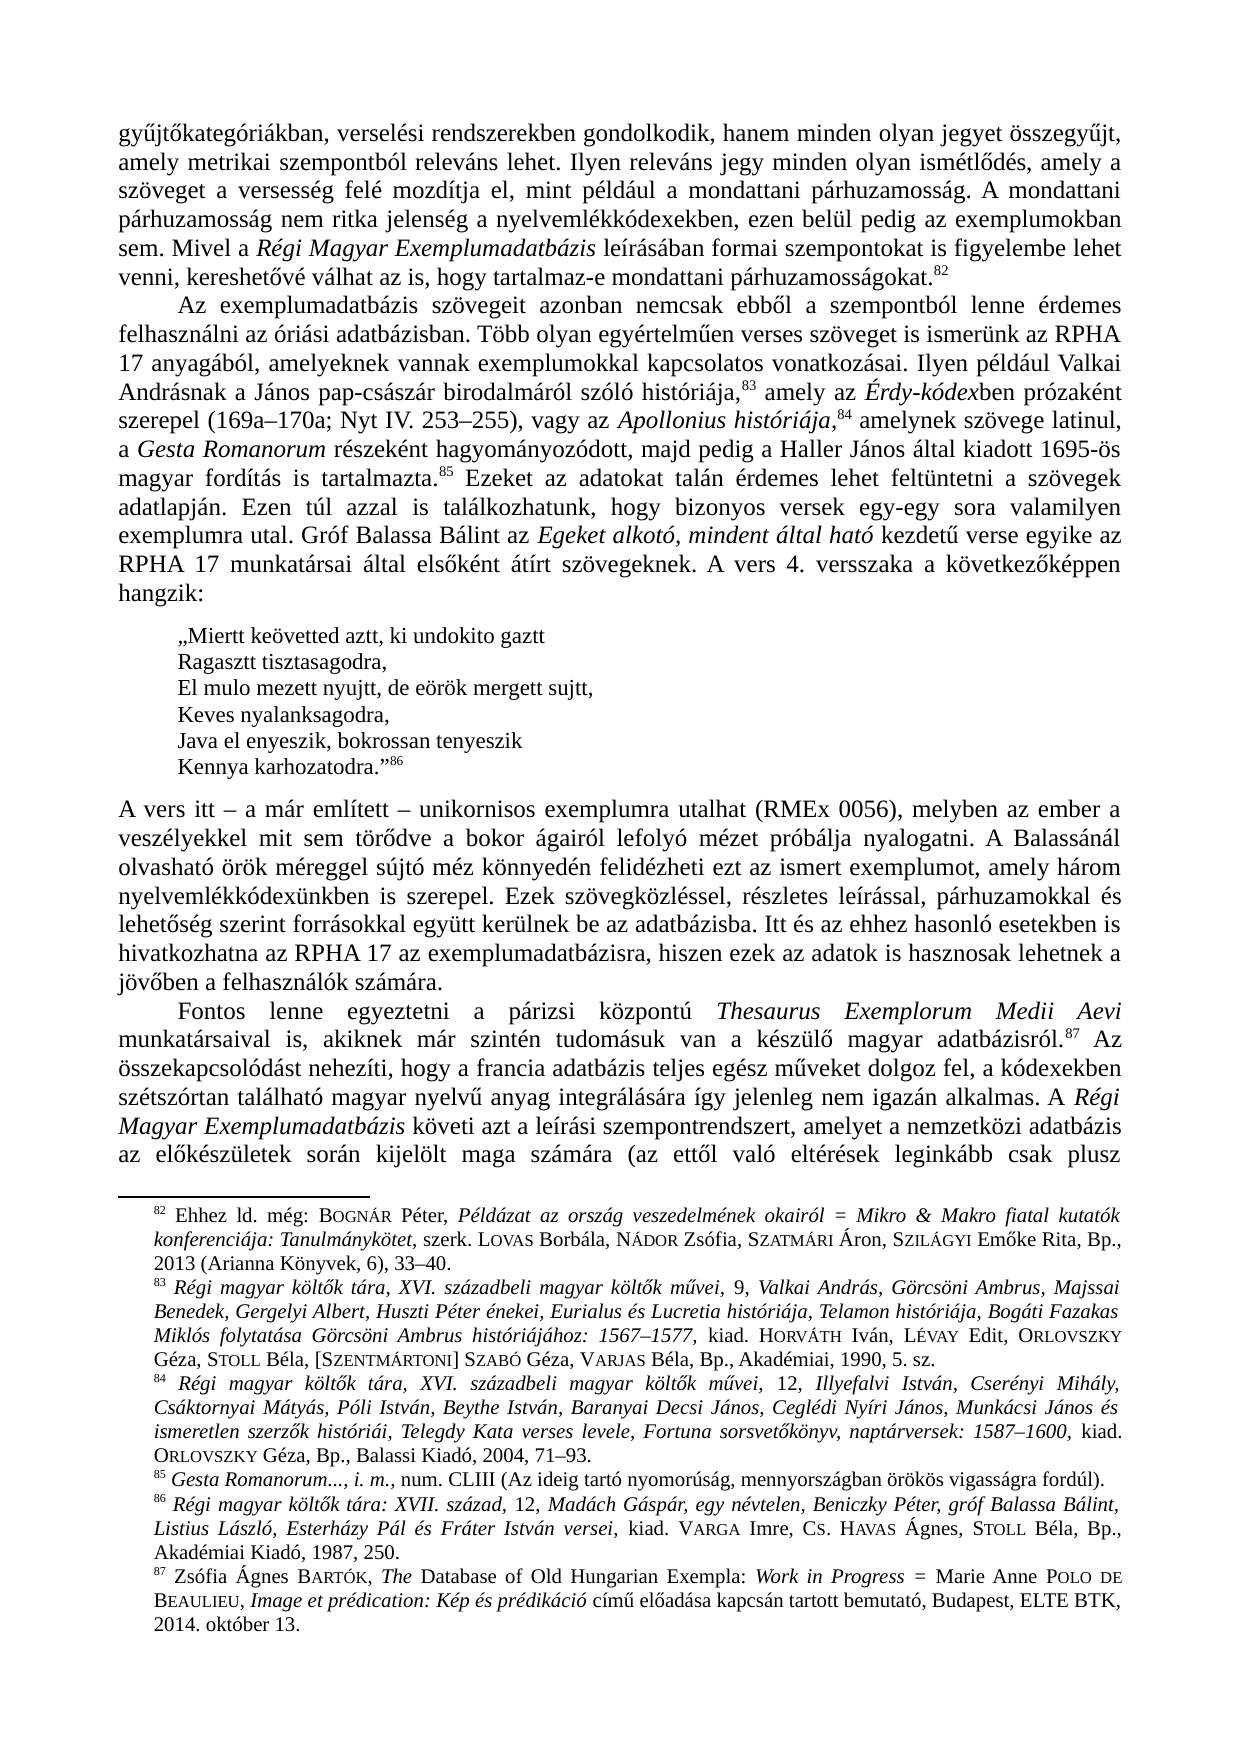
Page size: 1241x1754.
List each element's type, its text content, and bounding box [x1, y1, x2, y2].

text Kennya karhozatodra.” [177, 753, 1063, 780]
text Régi magyar költők tára, XVI. századbeli magyar költők művei, 12, Illyefalvi István, Cserényi Mihály, Csáktornyai Mátyás, Póli István, Beythe István, Baranyai Decsi János, Ceglédi Nyíri János, Munkácsi János és ismeretlen szerzők históriái, Telegdy Kata verses levele, Fortuna sorsvetőkönyv, naptárversek: 1587–1600, kiad. Orlovszky Géza, Bp., Balassi Kiadó, 2004, 71–93. [153, 1371, 1122, 1467]
text Ehhez ld. még: Bognár Péter, Példázat az ország veszedelmének okairól = Mikro & Makro fiatal kutatók konferenciája: Tanulmánykötet, szerk. Lovas Borbála, Nádor Zsófia, Szatmári Áron, Szilágyi Emőke Rita, Bp., 2013 (Arianna Könyvek, 6), 33–40. [153, 1203, 1122, 1275]
text Az exemplumadatbázis szövegeit azonban nemcsak ebből a szempontból lenne érdemes felhasználni az óriási adatbázisban. Több olyan egyértelműen verses szöveget is ismerünk az RPHA 17 anyagából, amelyeknek vannak exemplumokkal kapcsolatos vonatkozásai. Ilyen például Valkai Andrásnak a János pap-császár birodalmáról szóló históriája, amely az Érdy-kódexben prózaként szerepel (169a–170a; Nyt IV. 253–255), vagy az Apollonius históriája, amelynek szövege latinul, a Gesta Romanorum részeként hagyományozódott, majd pedig a Haller János által kiadott 1695-ös magyar fordítás is tartalmazta. Ezeket az adatokat talán érdemes lehet feltüntetni a szövegek adatlapján. Ezen túl azzal is találkozhatunk, hogy bizonyos versek egy-egy sora valamilyen exemplumra utal. Gróf Balassa Bálint az Egeket alkotó, mindent által ható kezdetű verse egyike az RPHA 17 munkatársai által elsőként átírt szövegeknek. A vers 4. versszaka a következőképpen hangzik: [118, 291, 1122, 607]
text Régi magyar költők tára, XVI. századbeli magyar költők művei, 9, Valkai András, Görcsöni Ambrus, Majssai Benedek, Gergelyi Albert, Huszti Péter énekei, Eurialus és Lucretia históriája, Telamon históriája, Bogáti Fazakas Miklós folytatása Görcsöni Ambrus históriájához: 1567–1577, kiad. Horváth Iván, Lévay Edit, Orlovszky Géza, Stoll Béla, [Szentmártoni] Szabó Géza, Varjas Béla, Bp., Akadémiai, 1990, 5. sz. [153, 1275, 1122, 1371]
text El mulo mezett nyujtt, de eörök mergett sujtt, [177, 674, 1063, 701]
text Ragasztt tisztasagodra, [177, 648, 1063, 674]
text „Miertt keövetted aztt, ki undokito gaztt [177, 622, 1063, 648]
text A vers itt – a már említett – unikornisos exemplumra utalhat (RMEx 0056), melyben az ember a veszélyekkel mit sem törődve a bokor ágairól lefolyó mézet próbálja nyalogatni. A Balassánál olvasható örök méreggel sújtó méz könnyedén felidézheti ezt az ismert exemplumot, amely három nyelvemlékkódexünkben is szerepel. Ezek szövegközléssel, részletes leírással, párhuzamokkal és lehetőség szerint forrásokkal együtt kerülnek be az adatbázisba. Itt és az ehhez hasonló esetekben is hivatkozhatna az RPHA 17 az exemplumadatbázisra, hiszen ezek az adatok is hasznosak lehetnek a jövőben a felhasználók számára. [118, 794, 1122, 996]
text Java el enyeszik, bokrossan tenyeszik [177, 727, 1063, 753]
text Fontos lenne egyeztetni a párizsi központú Thesaurus Exemplorum Medii Aevi munkatársaival is, akiknek már szintén tudomásuk van a készülő magyar adatbázisról. Az összekapcsolódást nehezíti, hogy a francia adatbázis teljes egész műveket dolgoz fel, a kódexekben szétszórtan található magyar nyelvű anyag integrálására így jelenleg nem igazán alkalmas. A Régi Magyar Exemplumadatbázis követi azt a leírási szempontrendszert, amelyet a nemzetközi adatbázis az előkészületek során kijelölt maga számára (az ettől való eltérések leginkább csak plusz [118, 996, 1122, 1168]
text Gesta Romanorum..., i. m., num. CLIII (Az ideig tartó nyomorúság, mennyországban örökös vigasságra fordúl). [153, 1467, 1122, 1491]
text Régi magyar költők tára: XVII. század, 12, Madách Gáspár, egy névtelen, Beniczky Péter, gróf Balassa Bálint, Listius László, Esterházy Pál és Fráter István versei, kiad. Varga Imre, Cs. Havas Ágnes, Stoll Béla, Bp., Akadémiai Kiadó, 1987, 250. [153, 1491, 1122, 1564]
text gyűjtőkategóriákban, verselési rendszerekben gondolkodik, hanem minden olyan jegyet összegyűjt, amely metrikai szempontból releváns lehet. Ilyen releváns jegy minden olyan ismétlődés, amely a szöveget a versesség felé mozdítja el, mint például a mondattani párhuzamosság. A mondattani párhuzamosság nem ritka jelenség a nyelvemlékkódexekben, ezen belül pedig az exemplumokban sem. Mivel a Régi Magyar Exemplumadatbázis leírásában formai szempontokat is figyelembe lehet venni, kereshetővé válhat az is, hogy tartalmaz-e mondattani párhuzamosságokat. [118, 118, 1122, 291]
text Keves nyalanksagodra, [177, 701, 1063, 727]
text Zsófia Ágnes Bartók, The Database of Old Hungarian Exempla: Work in Progress = Marie Anne Polo de Beaulieu, Image et prédication: Kép és prédikáció című előadása kapcsán tartott bemutató, Budapest, ELTE BTK, 2014. október 13. [153, 1564, 1122, 1636]
